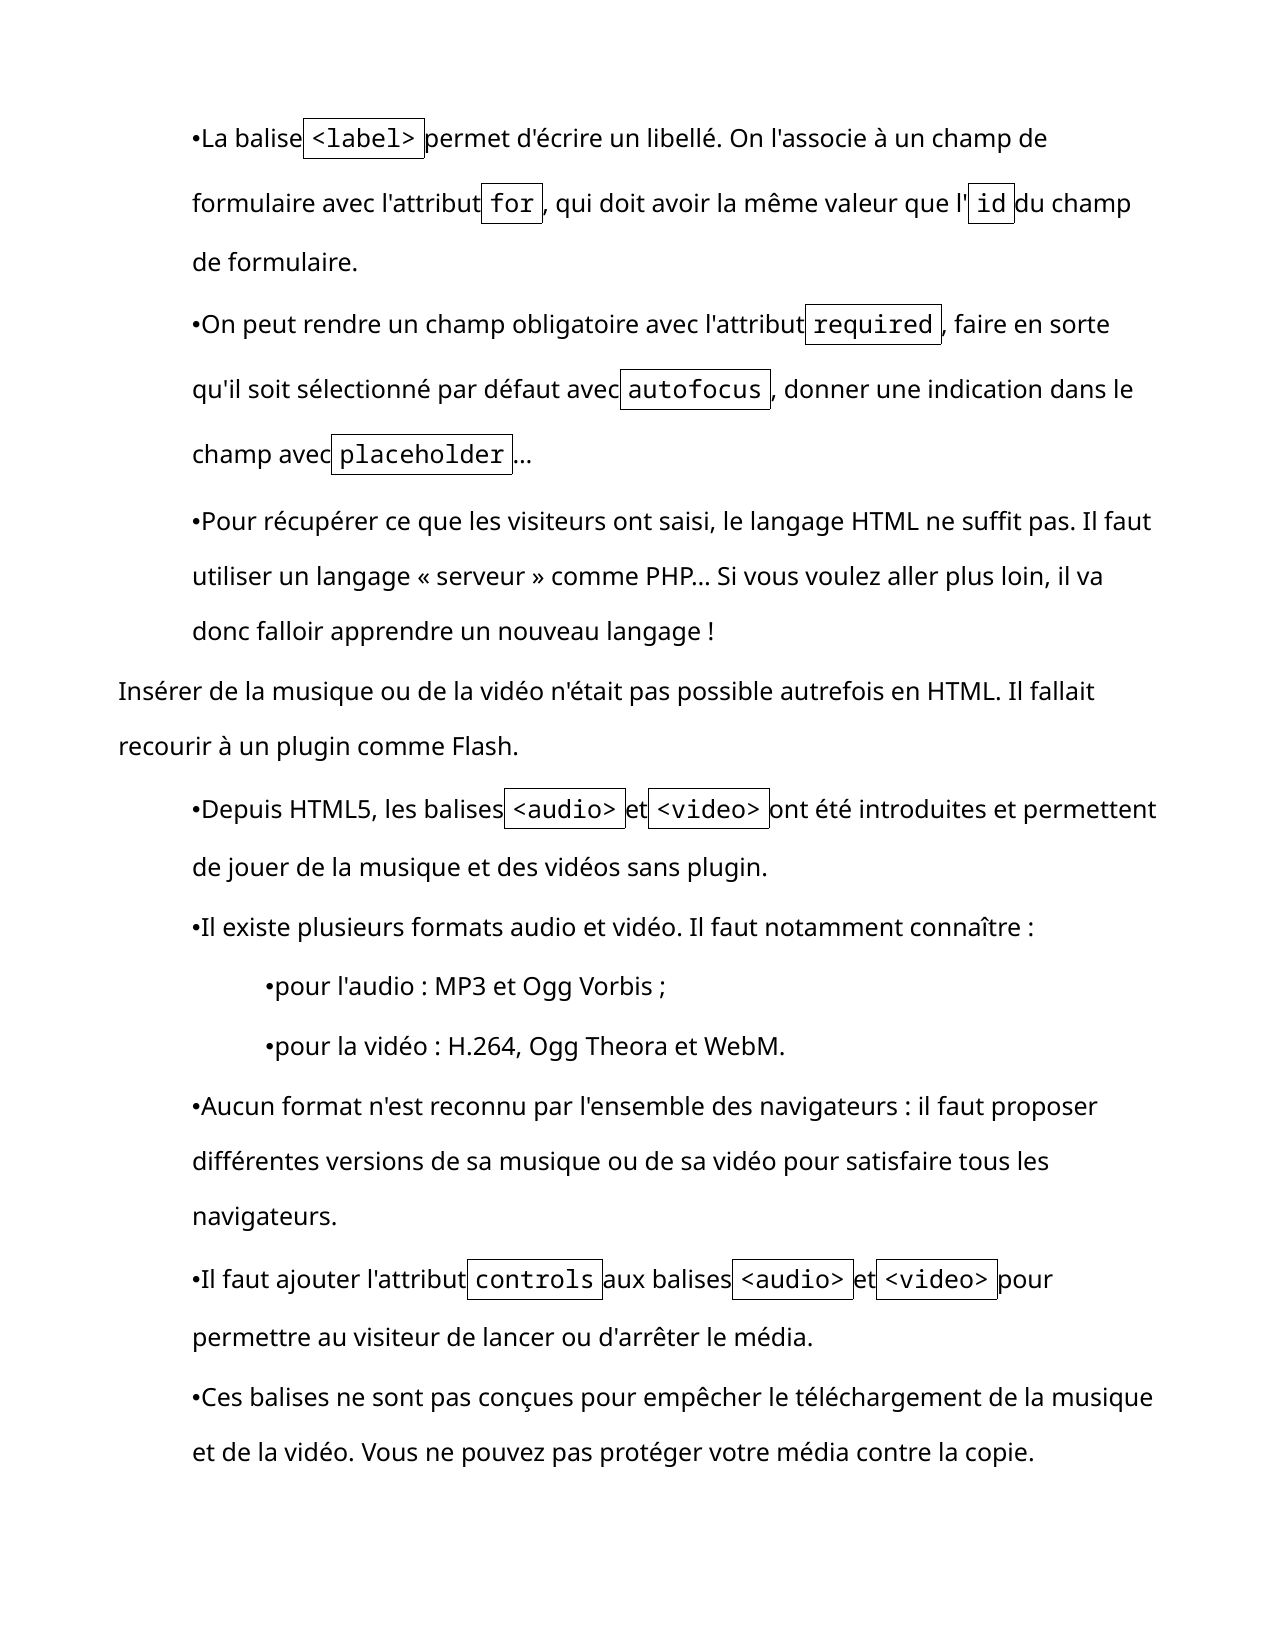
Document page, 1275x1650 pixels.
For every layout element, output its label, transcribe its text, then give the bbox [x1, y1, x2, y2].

list Aucun format n'est reconnu par l'ensemble des navigateurs : il faut proposer différentes versions de sa musique ou de sa vidéo pour satisfaire tous les navigateurs. [118, 1088, 1157, 1233]
list Pour récupérer ce que les visiteurs ont saisi, le langage HTML ne suffit pas. Il faut utiliser un langage « serveur » comme PHP… Si vous voulez aller plus loin, il va donc falloir apprendre un nouveau langage ! [118, 503, 1157, 648]
list pour l'audio : MP3 et Ogg Vorbis ; [118, 969, 1157, 1003]
list On peut rendre un champ obligatoire avec l'attributrequired, faire en sorte qu'il soit sélectionné par défaut avecautofocus, donner une indication dans le champ avecplaceholder… [118, 304, 1157, 474]
list Depuis HTML5, les balises<audio>et<video>ont été introduites et permettent de jouer de la musique et des vidéos sans plugin. [118, 788, 1157, 883]
list Ces balises ne sont pas conçues pour empêcher le téléchargement de la musique et de la vidéo. Vous ne pouvez pas protéger votre média contre la copie. [118, 1379, 1157, 1469]
list Il existe plusieurs formats audio et vidéo. Il faut notamment connaître : [118, 909, 1157, 943]
text Insérer de la musique ou de la vidéo n'était pas possible autrefois en HTML. Il fallait recourir à un plugin comme Flash. [118, 673, 1157, 762]
list La balise<label>permet d'écrire un libellé. On l'associe à un champ de formulaire avec l'attributfor, qui doit avoir la même valeur que l'iddu champ de formulaire. [118, 118, 1157, 278]
list pour la vidéo : H.264, Ogg Theora et WebM. [118, 1029, 1157, 1063]
list Il faut ajouter l'attributcontrolsaux balises<audio>et<video>pour permettre au visiteur de lancer ou d'arrêter le média. [118, 1258, 1157, 1354]
